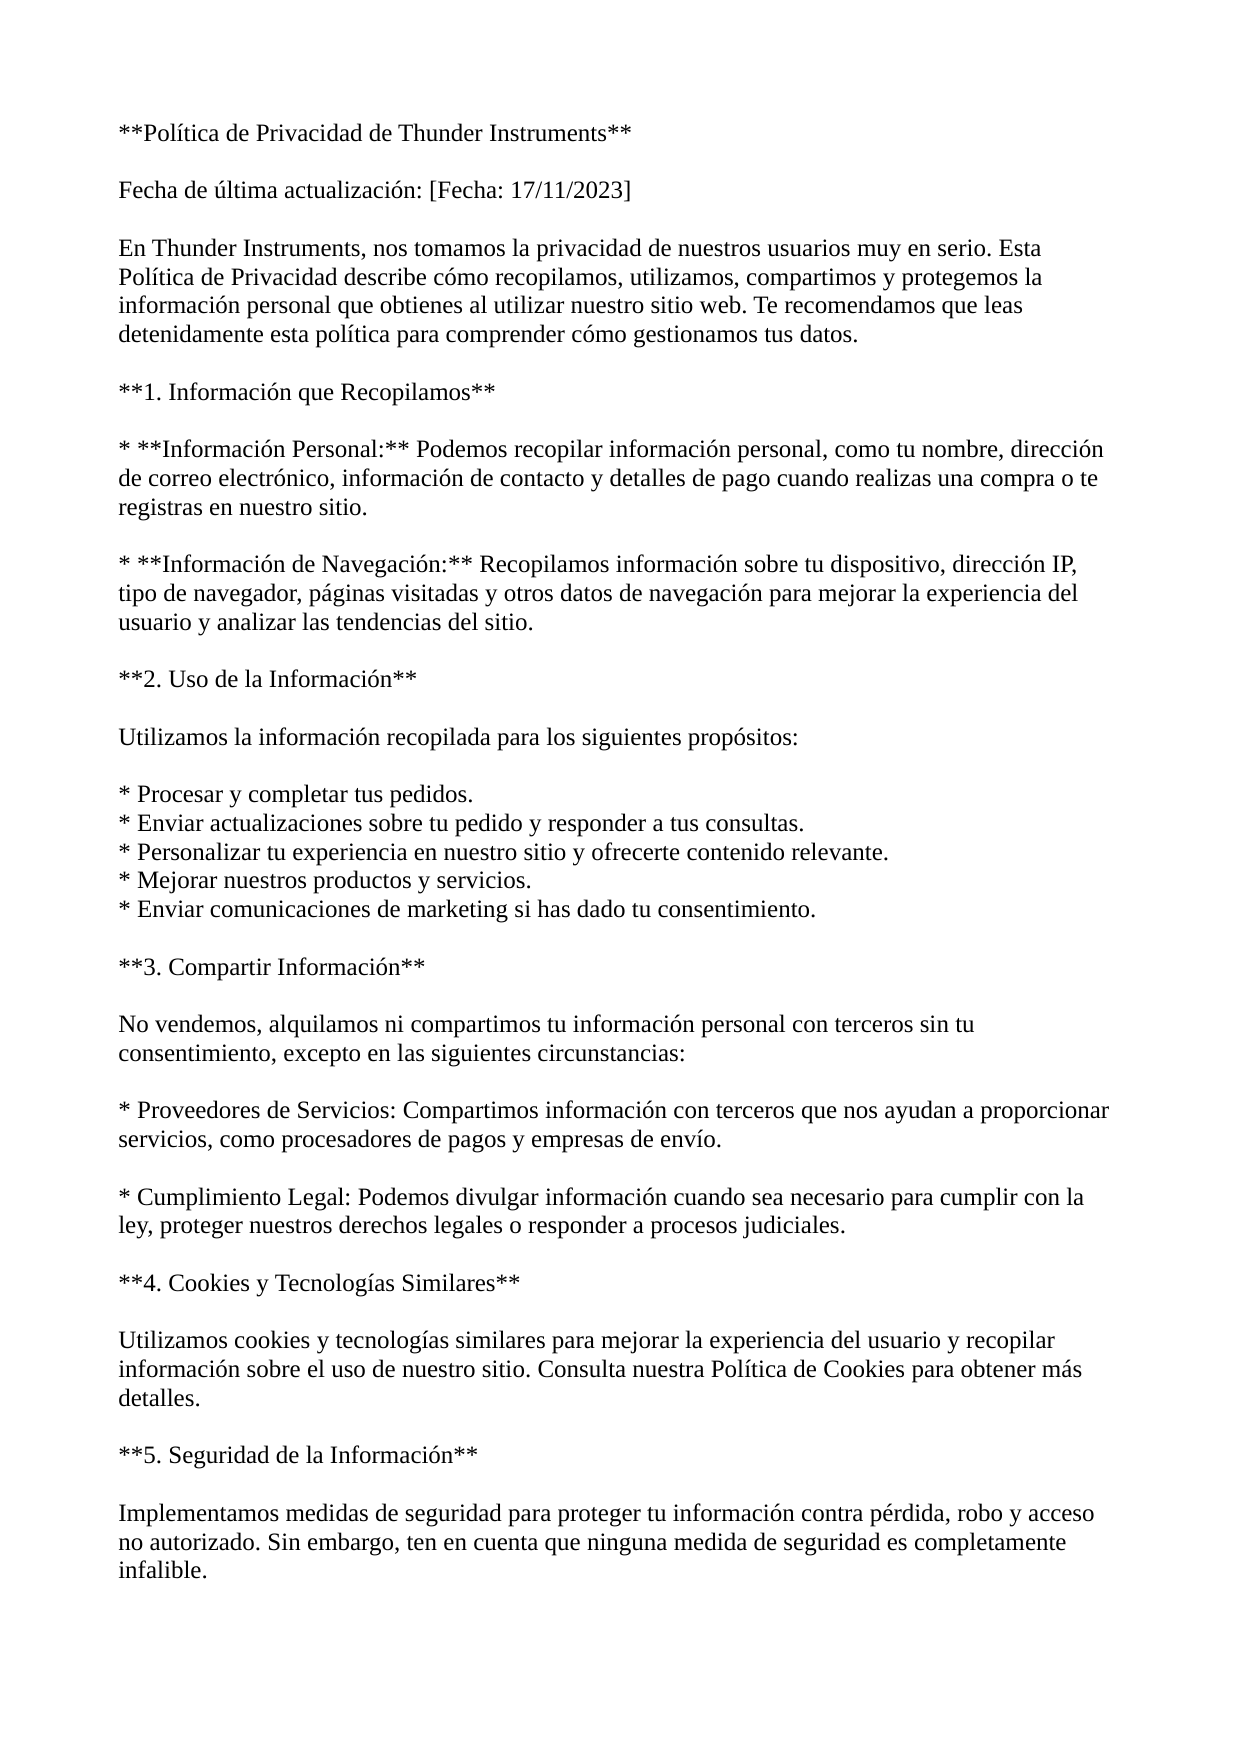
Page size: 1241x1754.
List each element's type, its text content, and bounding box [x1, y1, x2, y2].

text Utilizamos la información recopilada para los siguientes propósitos: [118, 722, 1122, 751]
text * **Información Personal:** Podemos recopilar información personal, como tu nombre, dirección de correo electrónico, información de contacto y detalles de pago cuando realizas una compra o te registras en nuestro sitio. [118, 434, 1122, 521]
text Implementamos medidas de seguridad para proteger tu información contra pérdida, robo y acceso no autorizado. Sin embargo, ten en cuenta que ninguna medida de seguridad es completamente infalible. [118, 1498, 1122, 1584]
text **5. Seguridad de la Información** [118, 1441, 1122, 1469]
text **Política de Privacidad de Thunder Instruments** [118, 118, 1122, 147]
text * Mejorar nuestros productos y servicios. [118, 866, 1122, 894]
text * Proveedores de Servicios: Compartimos información con terceros que nos ayudan a proporcionar servicios, como procesadores de pagos y empresas de envío. [118, 1096, 1122, 1153]
text **3. Compartir Información** [118, 952, 1122, 981]
text Fecha de última actualización: [Fecha: 17/11/2023] [118, 176, 1122, 204]
text * Enviar actualizaciones sobre tu pedido y responder a tus consultas. [118, 808, 1122, 837]
text * Cumplimiento Legal: Podemos divulgar información cuando sea necesario para cumplir con la ley, proteger nuestros derechos legales o responder a procesos judiciales. [118, 1182, 1122, 1239]
text * **Información de Navegación:** Recopilamos información sobre tu dispositivo, dirección IP, tipo de navegador, páginas visitadas y otros datos de navegación para mejorar la experiencia del usuario y analizar las tendencias del sitio. [118, 549, 1122, 636]
text Utilizamos cookies y tecnologías similares para mejorar la experiencia del usuario y recopilar información sobre el uso de nuestro sitio. Consulta nuestra Política de Cookies para obtener más detalles. [118, 1326, 1122, 1412]
text En Thunder Instruments, nos tomamos la privacidad de nuestros usuarios muy en serio. Esta Política de Privacidad describe cómo recopilamos, utilizamos, compartimos y protegemos la información personal que obtienes al utilizar nuestro sitio web. Te recomendamos que leas detenidamente esta política para comprender cómo gestionamos tus datos. [118, 233, 1122, 348]
text * Enviar comunicaciones de marketing si has dado tu consentimiento. [118, 894, 1122, 923]
text No vendemos, alquilamos ni compartimos tu información personal con terceros sin tu consentimiento, excepto en las siguientes circunstancias: [118, 1009, 1122, 1067]
text **1. Información que Recopilamos** [118, 377, 1122, 406]
text * Personalizar tu experiencia en nuestro sitio y ofrecerte contenido relevante. [118, 837, 1122, 866]
text **2. Uso de la Información** [118, 664, 1122, 693]
text **4. Cookies y Tecnologías Similares** [118, 1268, 1122, 1297]
text * Procesar y completar tus pedidos. [118, 779, 1122, 808]
